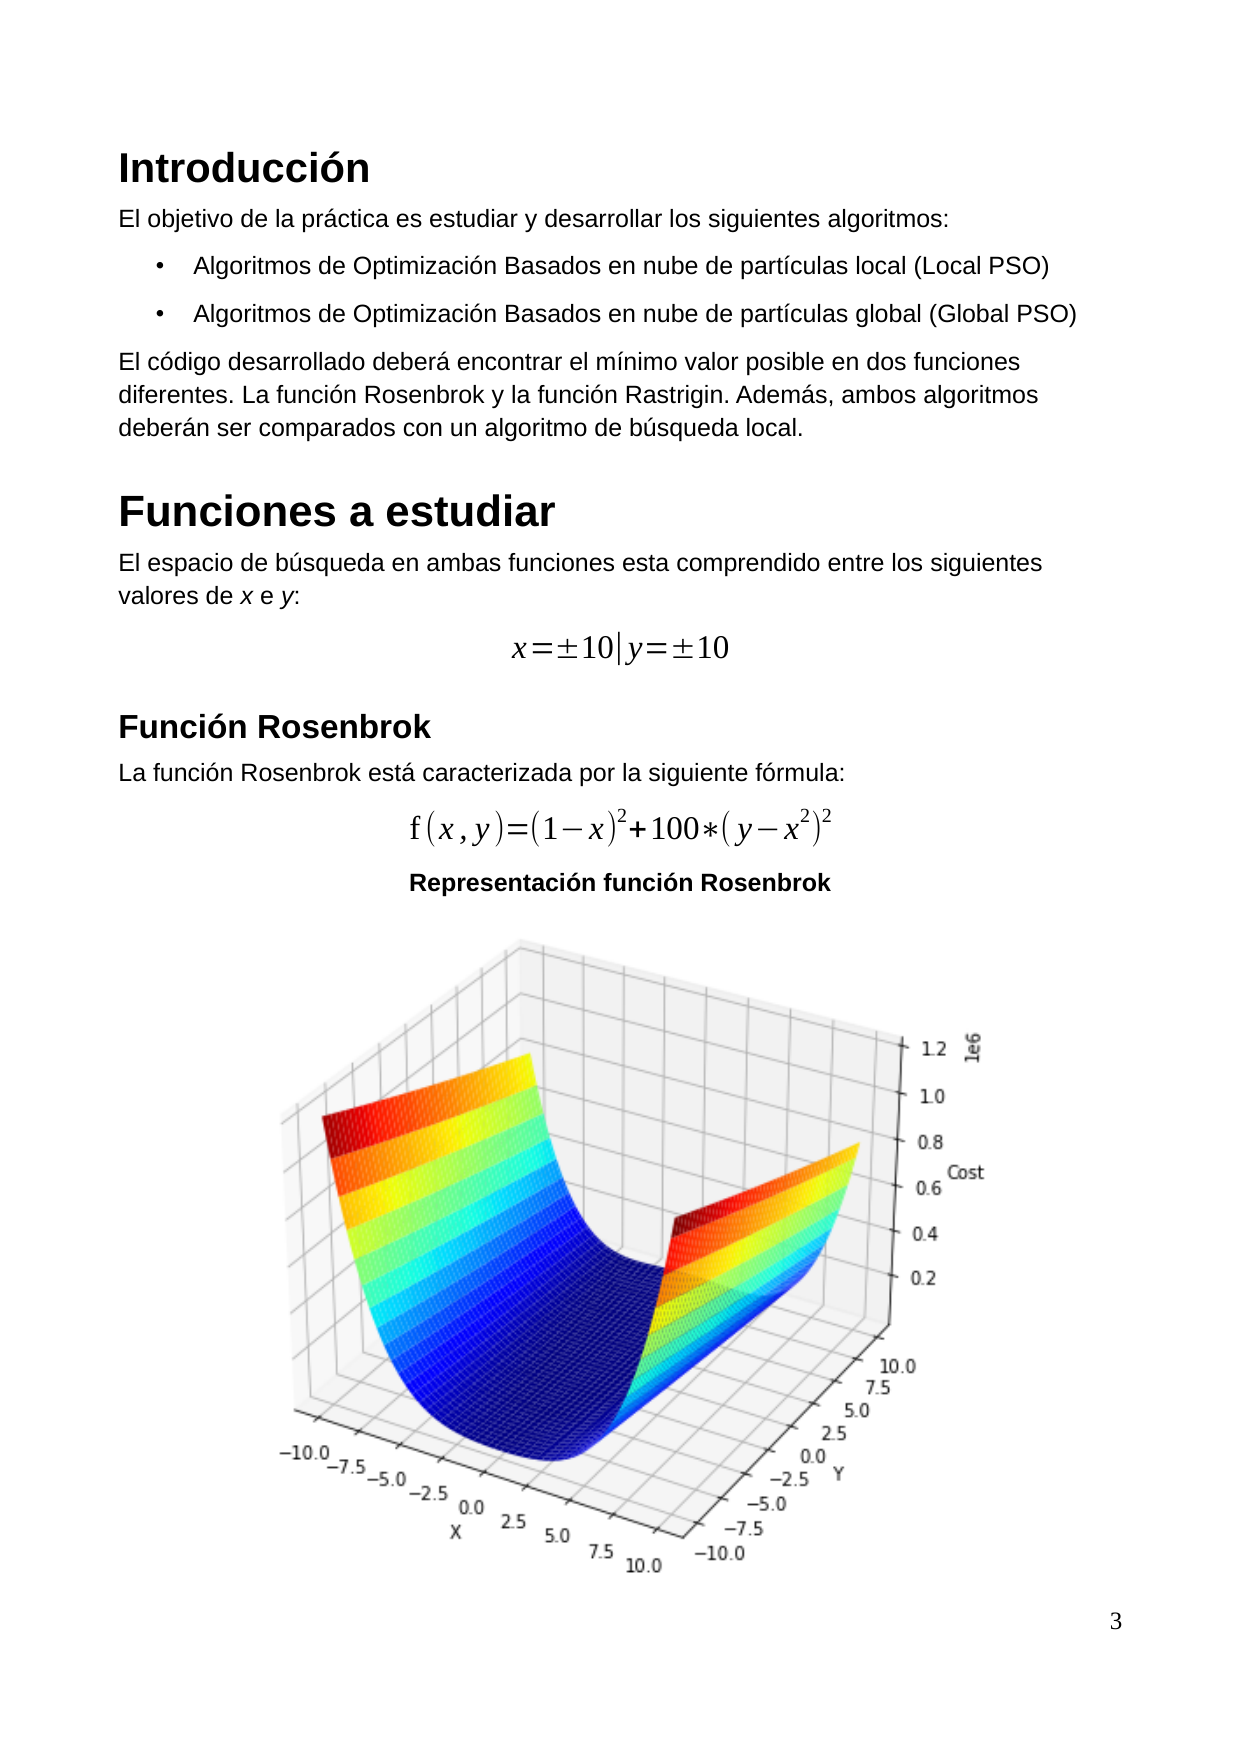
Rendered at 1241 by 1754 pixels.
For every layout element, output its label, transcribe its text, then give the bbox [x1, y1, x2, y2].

list Algoritmos de Optimización Basados en nube de partículas local (Local PSO) [156, 251, 1122, 280]
text El espacio de búsqueda en ambas funciones esta comprendido entre los siguientes valores de x e y: [118, 548, 1122, 610]
text El código desarrollado deberá encontrar el mínimo valor posible en dos funciones diferentes. La función Rosenbrok y la función Rastrigin. Además, ambos algoritmos deberán ser comparados con un algoritmo de búsqueda local. [118, 347, 1122, 441]
picture [235, 915, 1005, 1597]
text La función Rosenbrok está caracterizada por la siguiente fórmula: [118, 758, 1122, 787]
list Algoritmos de Optimización Basados en nube de partículas global (Global PSO) [156, 299, 1122, 328]
subtitle Introducción [118, 143, 1122, 191]
text Representación función Rosenbrok [118, 868, 1122, 897]
subtitle Función Rosenbrok [118, 707, 1122, 745]
subtitle Funciones a estudiar [118, 485, 1122, 536]
text El objetivo de la práctica es estudiar y desarrollar los siguientes algoritmos: [118, 203, 1122, 232]
